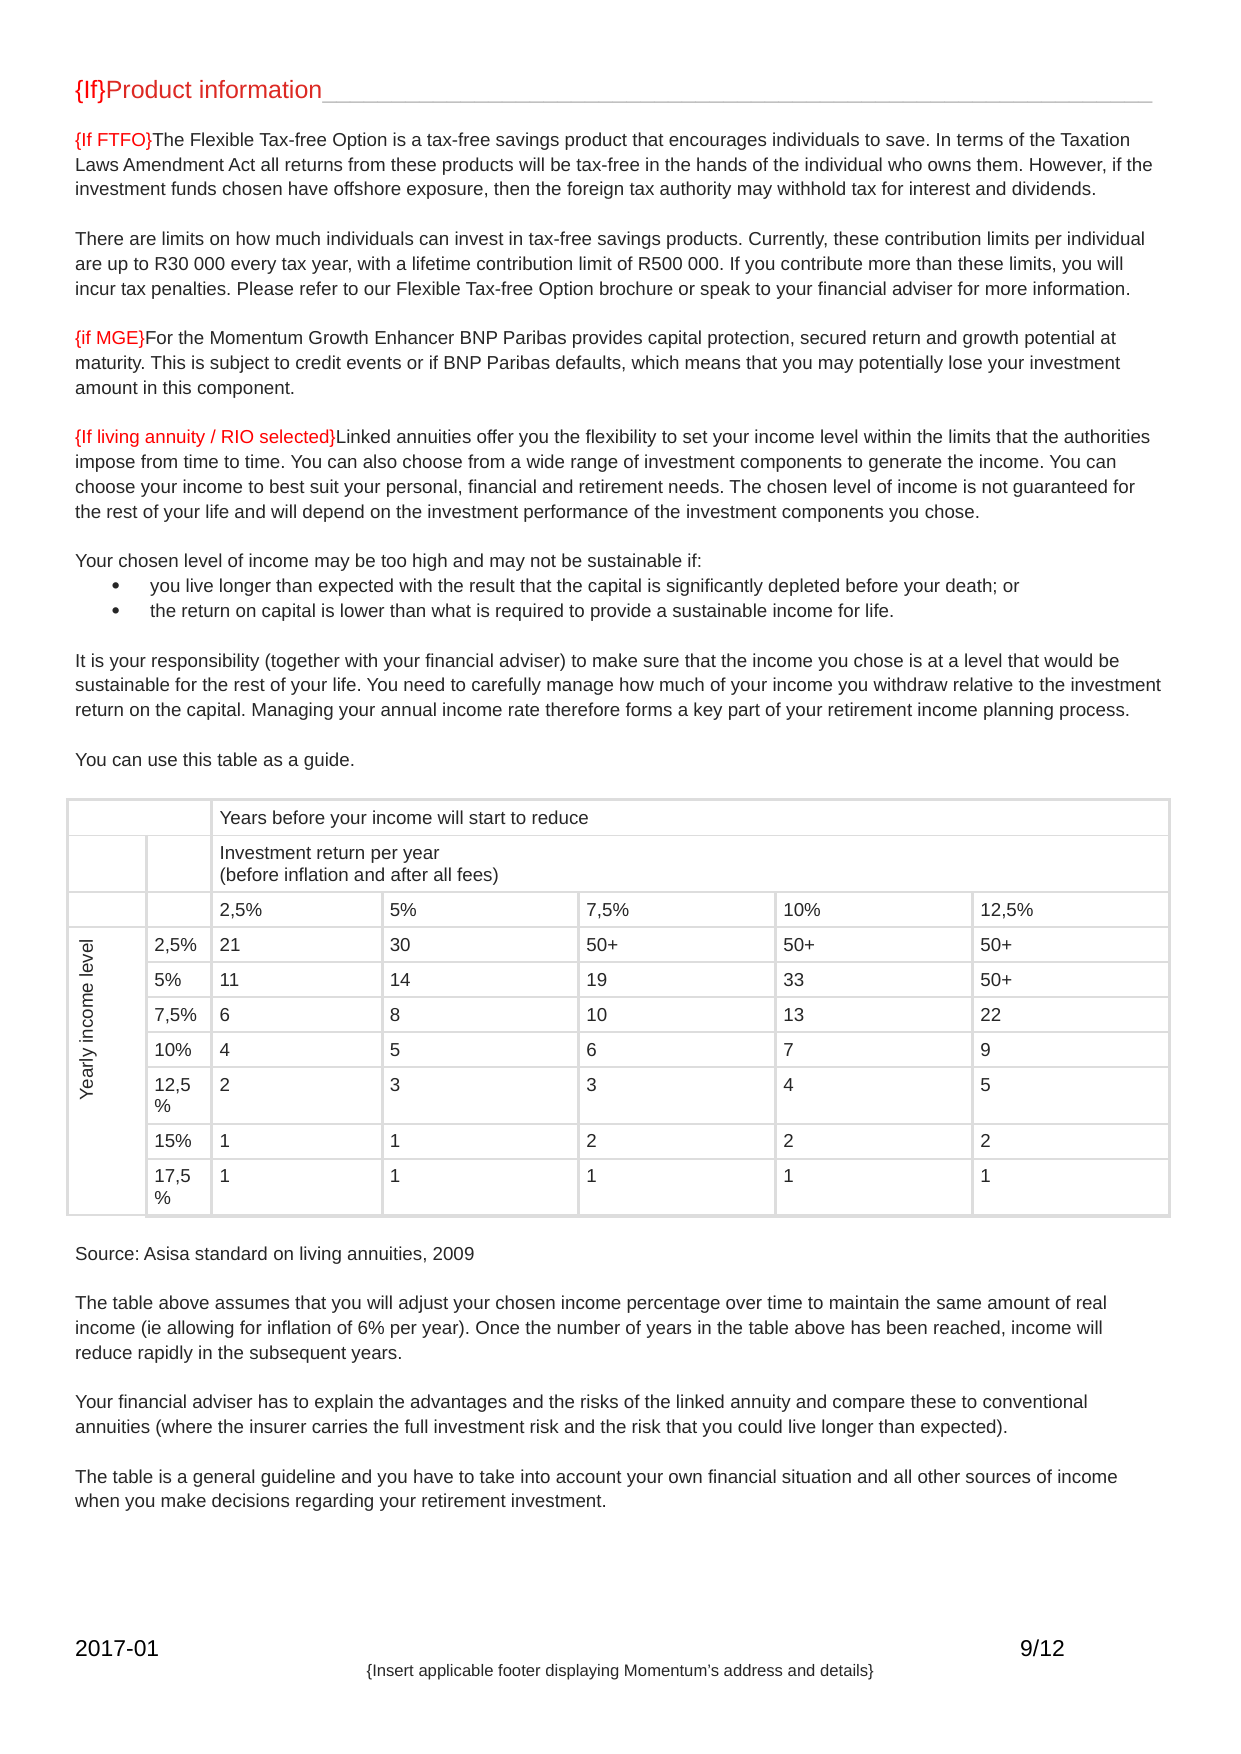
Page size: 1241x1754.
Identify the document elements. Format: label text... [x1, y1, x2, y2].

subtitle {If}Product information [75, 75, 1165, 104]
table_cell 2 [777, 1125, 971, 1158]
table_cell 22 [974, 998, 1168, 1031]
table_cell 1 [213, 1125, 381, 1158]
table_cell 50+ [974, 928, 1168, 961]
table_cell 10% [777, 893, 971, 926]
table_cell 13 [777, 998, 971, 1031]
table_cell 12,5% [974, 893, 1168, 926]
table_cell 21 [213, 928, 381, 961]
table_cell 11 [213, 963, 381, 996]
text There are limits on how much individuals can invest in tax-free savings products. Currently, these contribution limits per individual are up to R30 000 every tax year, with a lifetime contribution limit of R500 000. If you contribute more than these limits, you will incur tax penalties. Please refer to our Flexible Tax-free Option brochure or speak to your financial adviser for more information. [75, 228, 1165, 299]
table_cell 8 [384, 998, 577, 1031]
table_cell Yearly income level [69, 928, 145, 1214]
text It is your responsibility (together with your financial adviser) to make sure that the income you chose is at a level that would be sustainable for the rest of your life. You need to carefully manage how much of your income you withdraw relative to the investment return on the capital. Managing your annual income rate therefore forms a key part of your retirement income planning process. [75, 649, 1165, 721]
table_cell 4 [777, 1068, 971, 1123]
table_header Years before your income will start to reduce [213, 801, 1168, 835]
table_cell 7,5% [148, 998, 210, 1031]
table_cell 30 [384, 928, 577, 961]
table_cell 1 [384, 1125, 577, 1158]
table_cell 7,5% [580, 893, 774, 926]
table_cell 1 [777, 1160, 971, 1214]
text Your financial adviser has to explain the advantages and the risks of the linked annuity and compare these to conventional annuities (where the insurer carries the full investment risk and the risk that you could live longer than expected). [75, 1391, 1165, 1437]
list you live longer than expected with the result that the capital is significantly depleted before your death; or [112, 575, 1165, 596]
table_cell 50+ [580, 928, 774, 961]
list the return on capital is lower than what is required to provide a sustainable income for life. [112, 600, 1165, 621]
table_cell [69, 836, 145, 891]
table_cell 9 [974, 1033, 1168, 1066]
table_cell 50+ [974, 963, 1168, 996]
table_cell 6 [580, 1033, 774, 1066]
table_cell 3 [580, 1068, 774, 1123]
table_cell 12,5% [148, 1068, 210, 1123]
table_cell 4 [213, 1033, 381, 1066]
text {If living annuity / RIO selected}Linked annuities offer you the flexibility to set your income level within the limits that the authorities impose from time to time. You can also choose from a wide range of investment components to generate the income. You can choose your income to best suit your personal, financial and retirement needs. The chosen level of income is not guaranteed for the rest of your life and will depend on the investment performance of the investment components you chose. [75, 426, 1165, 522]
table_cell 2,5% [148, 928, 210, 961]
table_cell [69, 893, 145, 926]
text Your chosen level of income may be too high and may not be sustainable if: [75, 550, 1165, 572]
table_cell 1 [384, 1160, 577, 1214]
table_cell 2,5% [213, 893, 381, 926]
table_cell 5% [148, 963, 210, 996]
table_cell 7 [777, 1033, 971, 1066]
table_header [69, 801, 210, 835]
text The table above assumes that you will adjust your chosen income percentage over time to maintain the same amount of real income (ie allowing for inflation of 6% per year). Once the number of years in the table above has been reached, income will reduce rapidly in the subsequent years. [75, 1292, 1165, 1363]
table_cell 5 [974, 1068, 1168, 1123]
table_cell 17,5% [148, 1160, 210, 1214]
text Source: Asisa standard on living annuities, 2009 [75, 1242, 1165, 1264]
table_cell 2 [974, 1125, 1168, 1158]
table_cell 50+ [777, 928, 971, 961]
table_cell 10 [580, 998, 774, 1031]
text The table is a general guideline and you have to take into account your own financial situation and all other sources of income when you make decisions regarding your retirement investment. [75, 1465, 1165, 1512]
text {If FTFO}The Flexible Tax-free Option is a tax-free savings product that encourages individuals to save. In terms of the Taxation Laws Amendment Act all returns from these products will be tax-free in the hands of the individual who owns them. However, if the investment funds chosen have offshore exposure, then the foreign tax authority may withhold tax for interest and dividends. [75, 128, 1165, 200]
table_cell 2 [213, 1068, 381, 1123]
table_cell [148, 836, 210, 891]
table_cell 1 [580, 1160, 774, 1214]
table_cell 5 [384, 1033, 577, 1066]
table_cell 1 [213, 1160, 381, 1214]
table_cell 5% [384, 893, 577, 926]
table_cell 15% [148, 1125, 210, 1158]
table_cell Investment return per year (before inflation and after all fees) [213, 836, 1168, 891]
text {if MGE}For the Momentum Growth Enhancer BNP Paribas provides capital protection, secured return and growth potential at maturity. This is subject to credit events or if BNP Paribas defaults, which means that you may potentially lose your investment amount in this component. [75, 327, 1165, 398]
table_cell 10% [148, 1033, 210, 1066]
table_cell 1 [974, 1160, 1168, 1214]
table_cell 3 [384, 1068, 577, 1123]
table_cell 33 [777, 963, 971, 996]
table_cell [148, 893, 210, 926]
table_cell 19 [580, 963, 774, 996]
table_cell 14 [384, 963, 577, 996]
table_cell 2 [580, 1125, 774, 1158]
text You can use this table as a guide. [75, 748, 1165, 770]
table_cell 6 [213, 998, 381, 1031]
